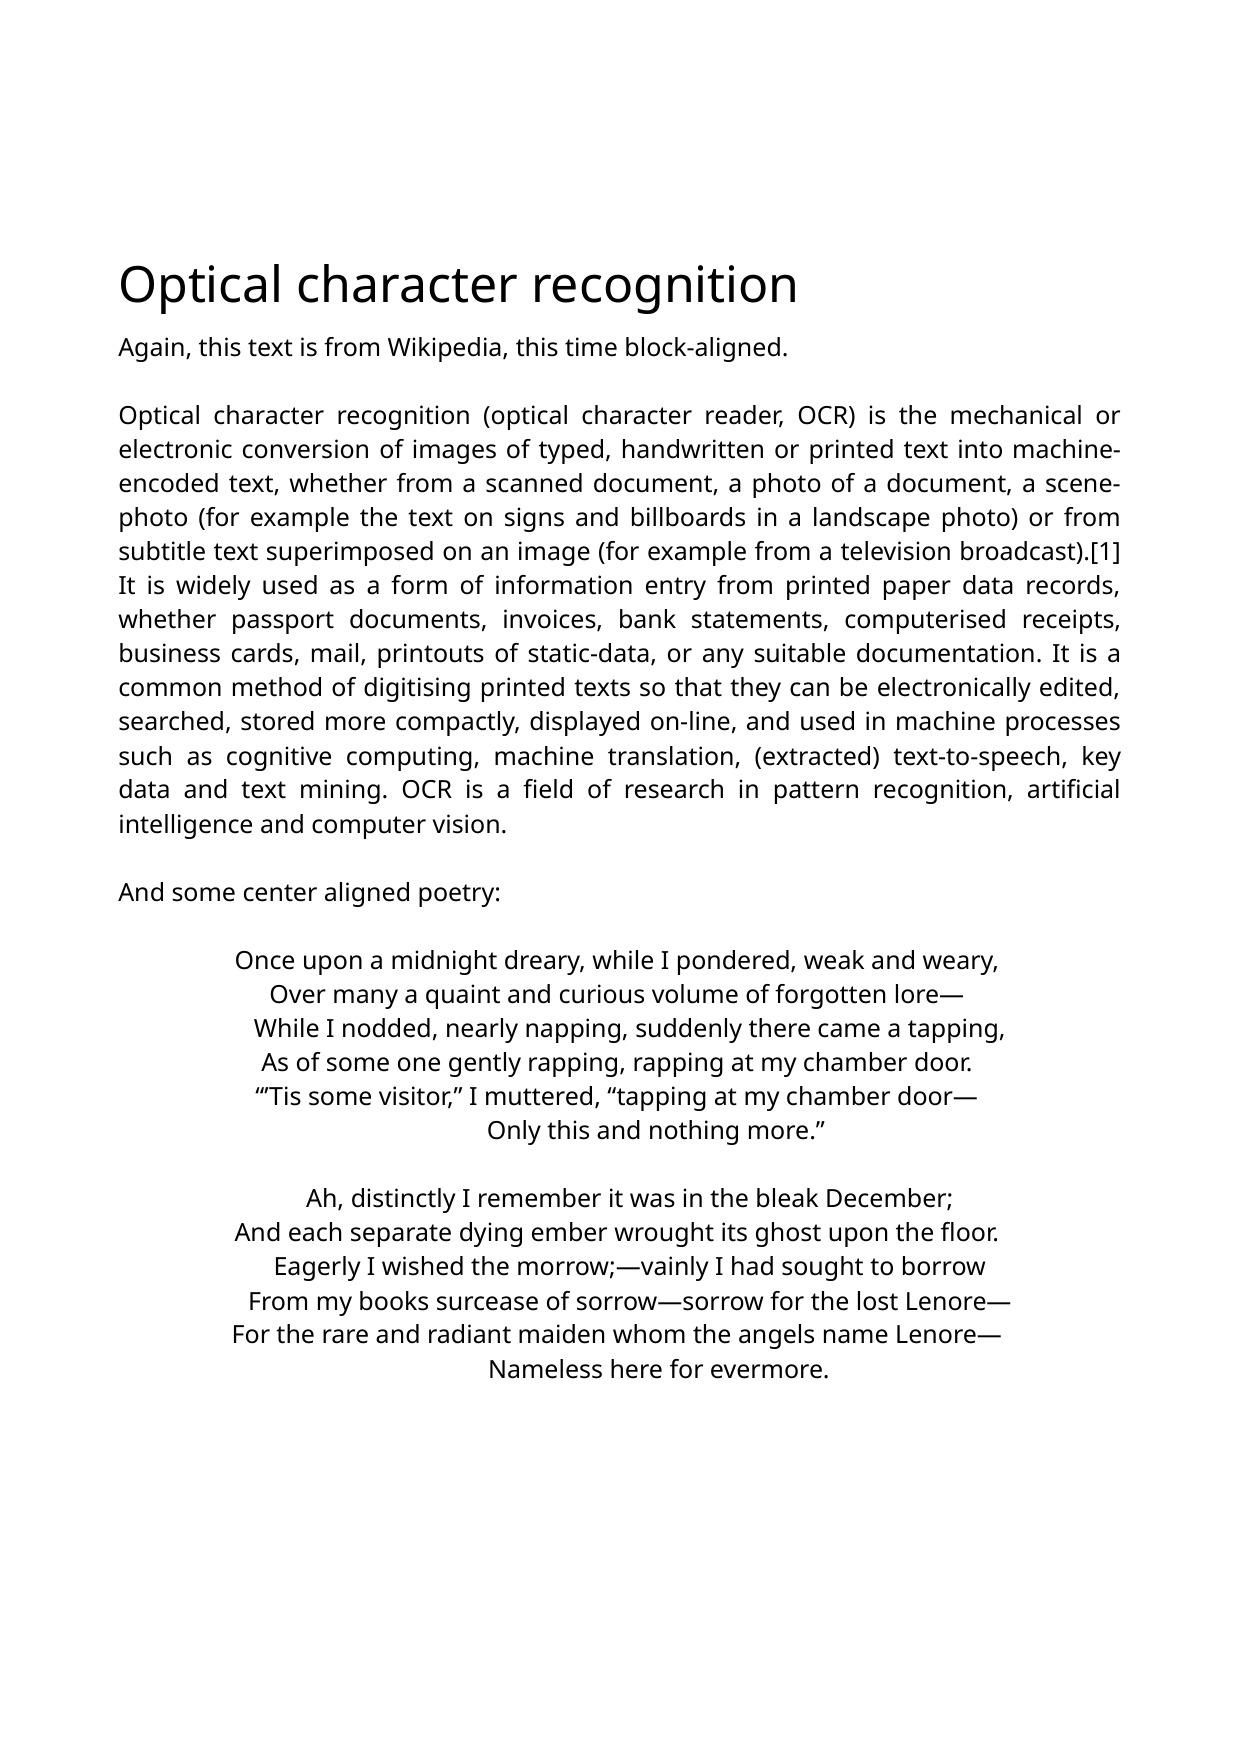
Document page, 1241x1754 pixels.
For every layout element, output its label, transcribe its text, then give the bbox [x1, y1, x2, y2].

text As of some one gently rapping, rapping at my chamber door. [118, 1045, 1122, 1079]
text Nameless here for evermore. [118, 1351, 1122, 1385]
text Only this and nothing more.” [118, 1113, 1122, 1147]
subtitle Optical character recognition [118, 249, 1122, 317]
text For the rare and radiant maiden whom the angels name Lenore— [118, 1317, 1122, 1351]
text Eagerly I wished the morrow;—vainly I had sought to borrow [118, 1249, 1122, 1283]
text Over many a quaint and curious volume of forgotten lore— [118, 977, 1122, 1011]
text While I nodded, nearly napping, suddenly there came a tapping, [118, 1011, 1122, 1045]
text Once upon a midnight dreary, while I pondered, weak and weary, [118, 942, 1122, 977]
text Optical character recognition (optical character reader, OCR) is the mechanical or electronic conversion of images of typed, handwritten or printed text into machine-encoded text, whether from a scanned document, a photo of a document, a scene-photo (for example the text on signs and billboards in a landscape photo) or from subtitle text superimposed on an image (for example from a television broadcast).[1] It is widely used as a form of information entry from printed paper data records, whether passport documents, invoices, bank statements, computerised receipts, business cards, mail, printouts of static-data, or any suitable documentation. It is a common method of digitising printed texts so that they can be electronically edited, searched, stored more compactly, displayed on-line, and used in machine processes such as cognitive computing, machine translation, (extracted) text-to-speech, key data and text mining. OCR is a field of research in pattern recognition, artificial intelligence and computer vision. [118, 397, 1122, 840]
text Ah, distinctly I remember it was in the bleak December; [118, 1181, 1122, 1215]
text From my books surcease of sorrow—sorrow for the lost Lenore— [118, 1283, 1122, 1317]
text “’Tis some visitor,” I muttered, “tapping at my chamber door— [118, 1079, 1122, 1113]
text And some center aligned poetry: [118, 874, 1122, 908]
text And each separate dying ember wrought its ghost upon the floor. [118, 1215, 1122, 1249]
text Again, this text is from Wikipedia, this time block-aligned. [118, 329, 1122, 363]
